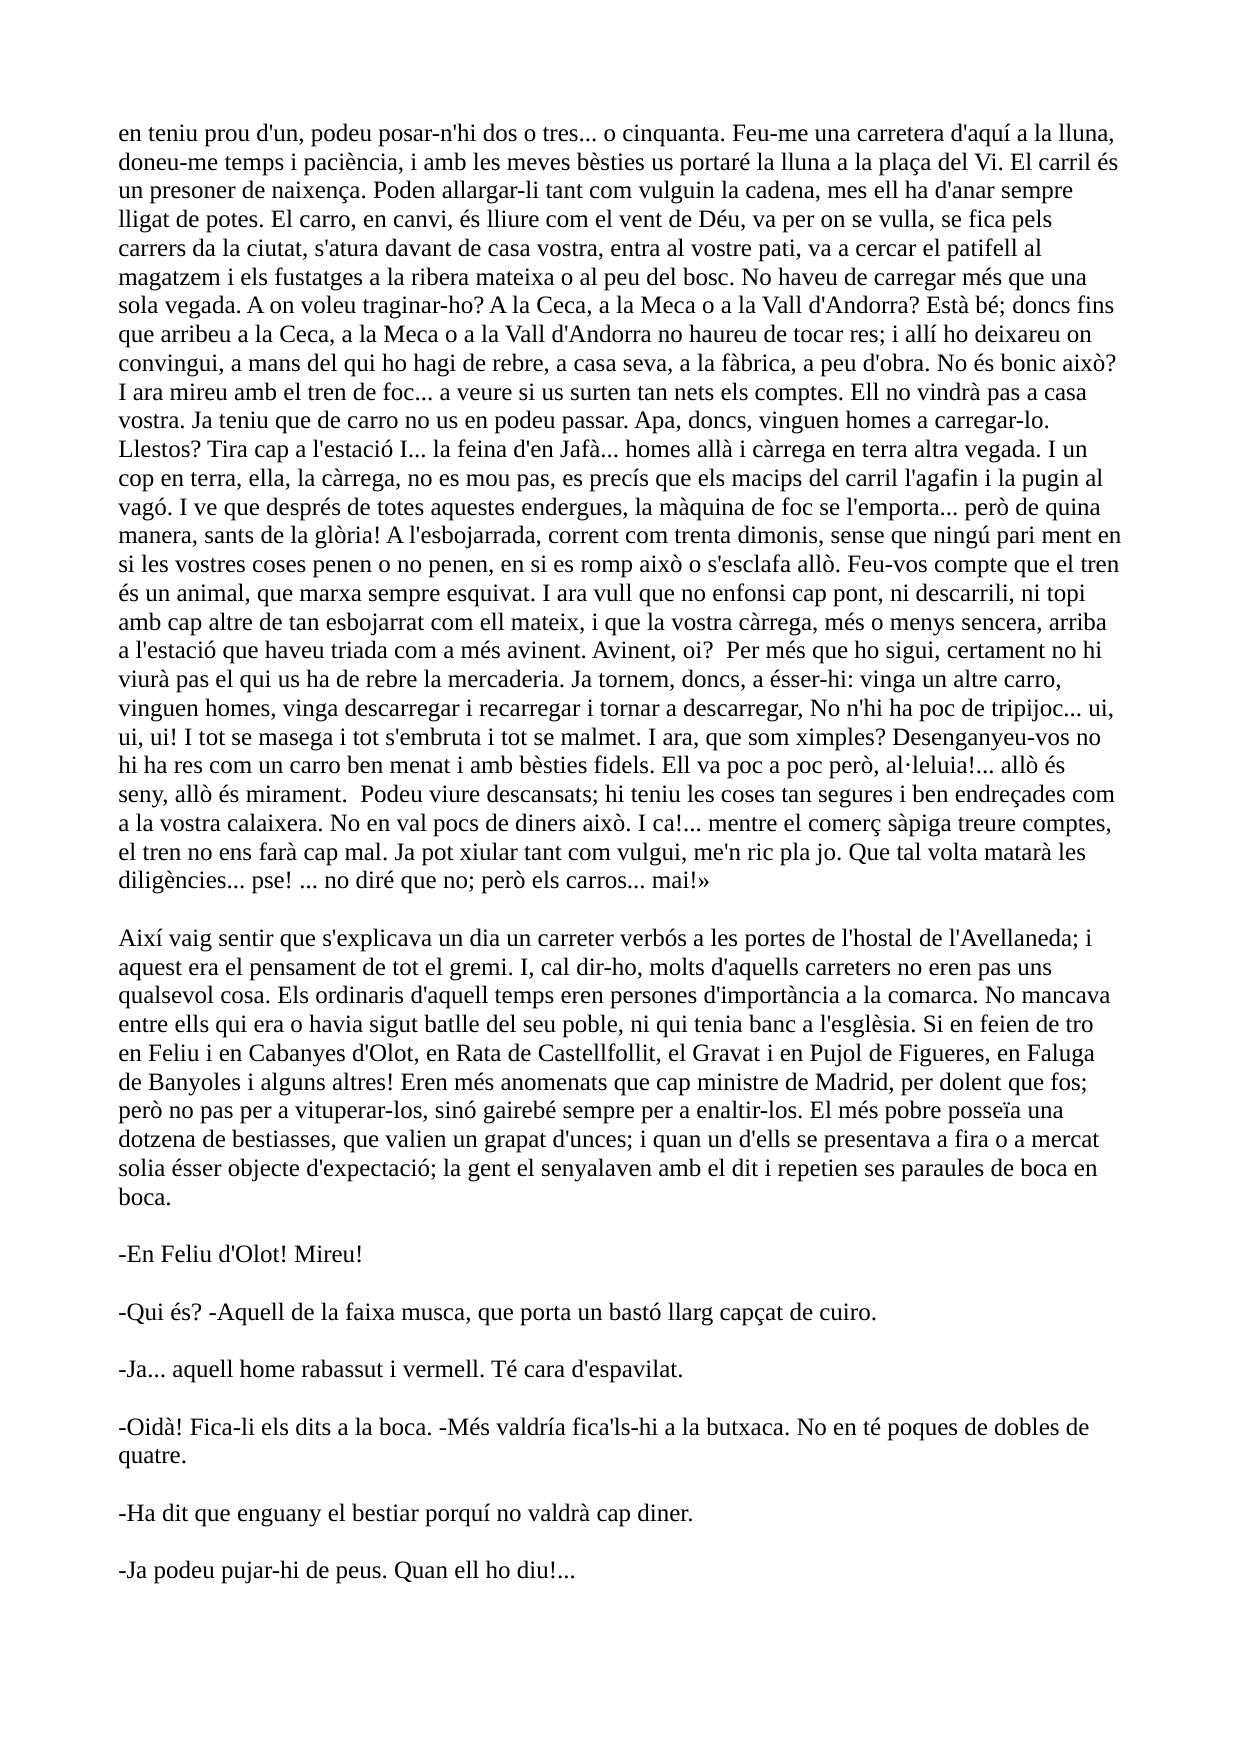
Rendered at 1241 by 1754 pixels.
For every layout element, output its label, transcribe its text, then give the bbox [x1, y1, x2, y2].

text -Qui és? -Aquell de la faixa musca, que porta un bastó llarg capçat de cuiro. [118, 1297, 1122, 1326]
text -En Feliu d'Olot! Mireu! [118, 1239, 1122, 1268]
text -Ja podeu pujar-hi de peus. Quan ell ho diu!... [118, 1556, 1122, 1584]
text -Oidà! Fica-li els dits a la boca. -Més valdría fica'ls-hi a la butxaca. No en té poques de dobles de quatre. [118, 1412, 1122, 1469]
text -Ha dit que enguany el bestiar porquí no valdrà cap diner. [118, 1498, 1122, 1527]
text Així vaig sentir que s'explicava un dia un carreter verbós a les portes de l'hostal de l'Avellaneda; i aquest era el pensament de tot el gremi. I, cal dir-ho, molts d'aquells carreters no eren pas uns qualsevol cosa. Els ordinaris d'aquell temps eren persones d'importància a la comarca. No mancava entre ells qui era o havia sigut batlle del seu poble, ni qui tenia banc a l'esglèsia. Si en feien de tro en Feliu i en Cabanyes d'Olot, en Rata de Castellfollit, el Gravat i en Pujol de Figueres, en Faluga de Banyoles i alguns altres! Eren més anomenats que cap ministre de Madrid, per dolent que fos; però no pas per a vituperar-los, sinó gairebé sempre per a enaltir-los. El més pobre posseïa una dotzena de bestiasses, que valien un grapat d'unces; i quan un d'ells se presentava a fira o a mercat solia ésser objecte d'expectació; la gent el senyalaven amb el dit i repetien ses paraules de boca en boca. [118, 923, 1122, 1211]
text -Ja... aquell home rabassut i vermell. Té cara d'espavilat. [118, 1354, 1122, 1383]
text en teniu prou d'un, podeu posar-n'hi dos o tres... o cinquanta. Feu-me una carretera d'aquí a la lluna, doneu-me temps i paciència, i amb les meves bèsties us portaré la lluna a la plaça del Vi. El carril és un presoner de naixença. Poden allargar-li tant com vulguin la cadena, mes ell ha d'anar sempre lligat de potes. El carro, en canvi, és lliure com el vent de Déu, va per on se vulla, se fica pels carrers da la ciutat, s'atura davant de casa vostra, entra al vostre pati, va a cercar el patifell al magatzem i els fustatges a la ribera mateixa o al peu del bosc. No haveu de carregar més que una sola vegada. A on voleu traginar-ho? A la Ceca, a la Meca o a la Vall d'Andorra? Està bé; doncs fins que arribeu a la Ceca, a la Meca o a la Vall d'Andorra no haureu de tocar res; i allí ho deixareu on convingui, a mans del qui ho hagi de rebre, a casa seva, a la fàbrica, a peu d'obra. No és bonic això? I ara mireu amb el tren de foc... a veure si us surten tan nets els comptes. Ell no vindrà pas a casa vostra. Ja teniu que de carro no us en podeu passar. Apa, doncs, vinguen homes a carregar-lo. Llestos? Tira cap a l'estació I... la feina d'en Jafà... homes allà i càrrega en terra altra vegada. I un cop en terra, ella, la càrrega, no es mou pas, es precís que els macips del carril l'agafin i la pugin al vagó. I ve que després de totes aquestes endergues, la màquina de foc se l'emporta... però de quina manera, sants de la glòria! A l'esbojarrada, corrent com trenta dimonis, sense que ningú pari ment en si les vostres coses penen o no penen, en si es romp això o s'esclafa allò. Feu-vos compte que el tren és un animal, que marxa sempre esquivat. I ara vull que no enfonsi cap pont, ni descarrili, ni topi amb cap altre de tan esbojarrat com ell mateix, i que la vostra càrrega, més o menys sencera, arriba a l'estació que haveu triada com a més avinent. Avinent, oi? Per més que ho sigui, certament no hi viurà pas el qui us ha de rebre la mercaderia. Ja tornem, doncs, a ésser-hi: vinga un altre carro, vinguen homes, vinga descarregar i recarregar i tornar a descarregar, No n'hi ha poc de tripijoc... ui, ui, ui! I tot se masega i tot s'embruta i tot se malmet. I ara, que som ximples? Desenganyeu-vos no hi ha res com un carro ben menat i amb bèsties fidels. Ell va poc a poc però, al·leluia!... allò és seny, allò és mirament. Podeu viure descansats; hi teniu les coses tan segures i ben endreçades com a la vostra calaixera. No en val pocs de diners això. I ca!... mentre el comerç sàpiga treure comptes, el tren no ens farà cap mal. Ja pot xiular tant com vulgui, me'n ric pla jo. Que tal volta matarà les diligències... pse! ... no diré que no; però els carros... mai!» [118, 118, 1122, 894]
